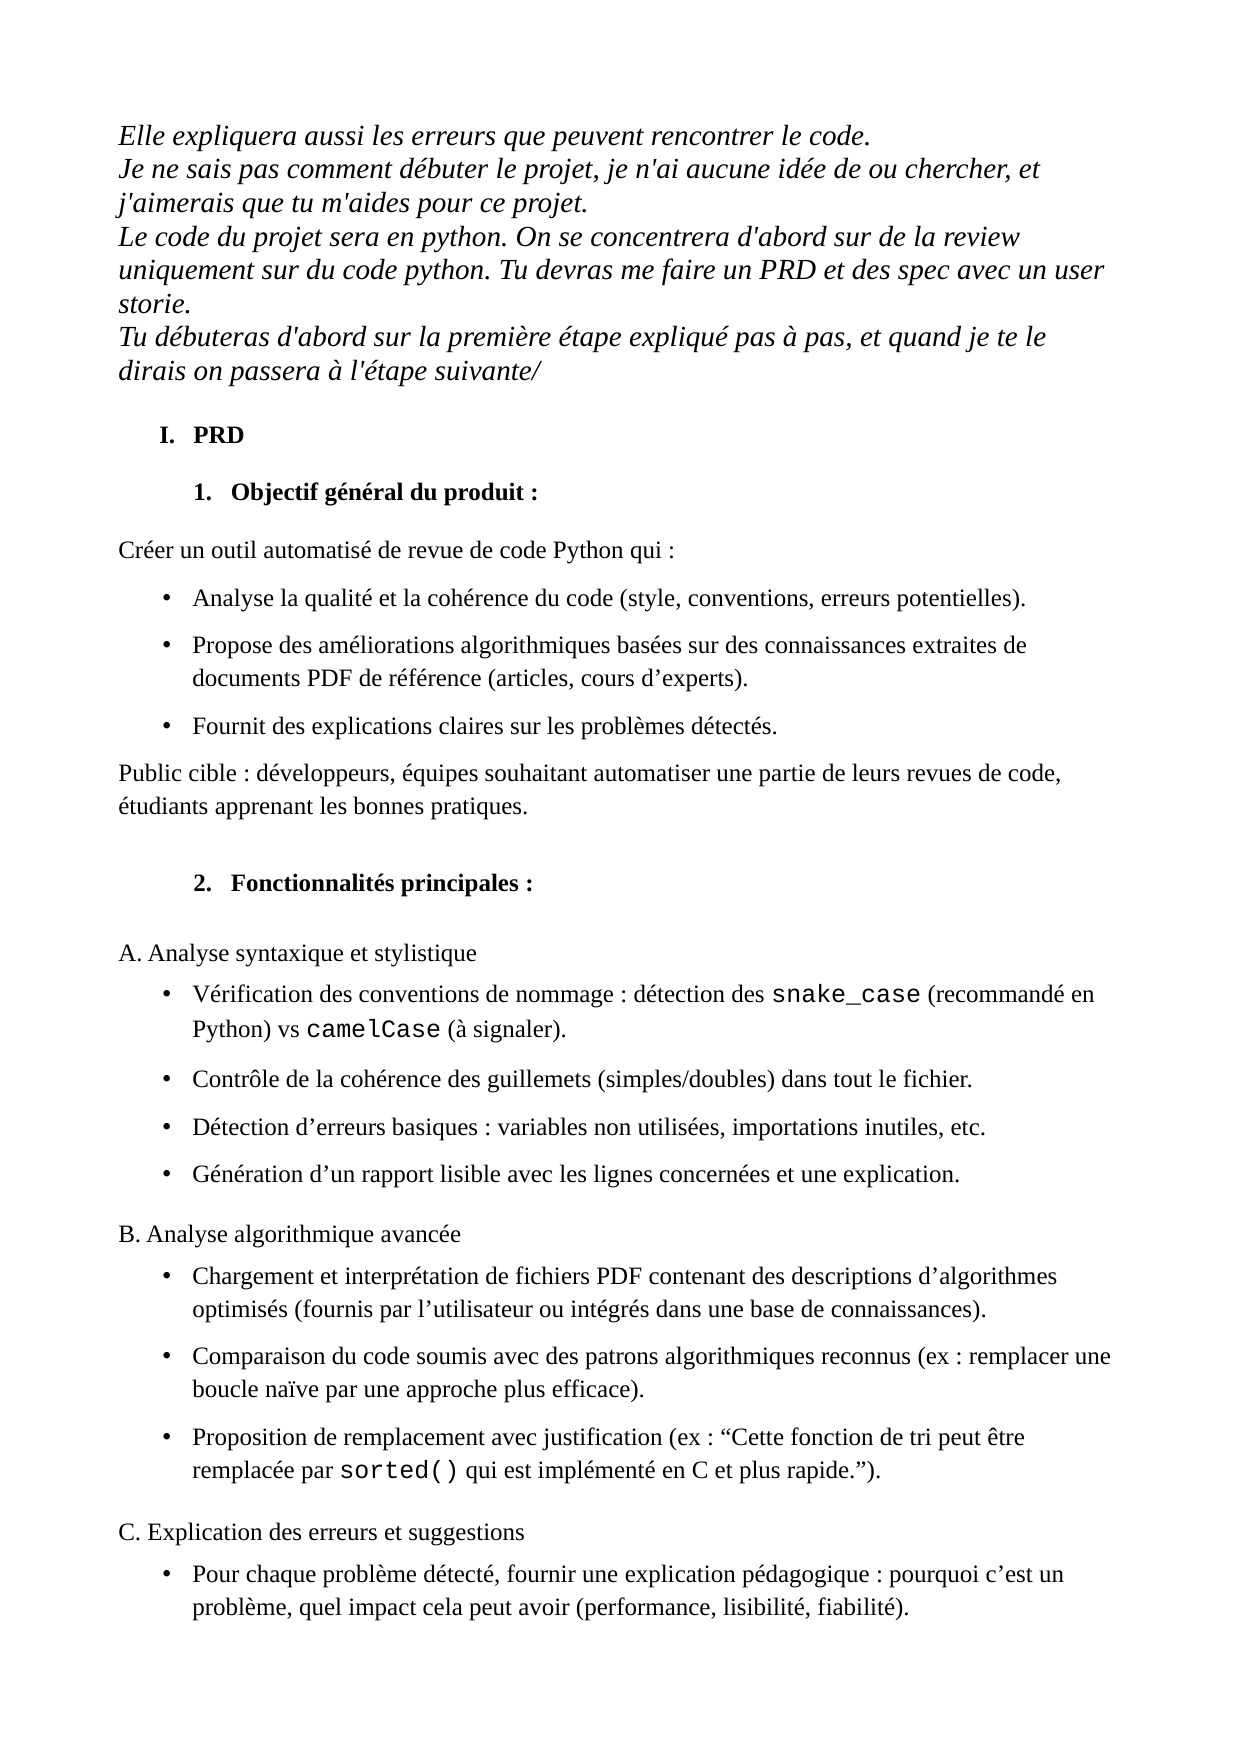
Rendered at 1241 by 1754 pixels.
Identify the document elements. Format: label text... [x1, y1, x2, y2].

text Tu débuteras d'abord sur la première étape expliqué pas à pas, et quand je te le dirais on passera à l'étape suivante/ [118, 319, 1122, 386]
list Fournit des explications claires sur les problèmes détectés. [162, 711, 1122, 739]
list Chargement et interprétation de fichiers PDF contenant des descriptions d’algorithmes optimisés (fournis par l’utilisateur ou intégrés dans une base de connaissances). [162, 1261, 1122, 1322]
list Contrôle de la cohérence des guillemets (simples/doubles) dans tout le fichier. [162, 1064, 1122, 1093]
subtitle B. Analyse algorithmique avancée [118, 1219, 1122, 1248]
text Je ne sais pas comment débuter le projet, je n'ai aucune idée de ou chercher, et j'aimerais que tu m'aides pour ce projet. [118, 152, 1122, 219]
text Créer un outil automatisé de revue de code Python qui : [118, 535, 1122, 564]
list Analyse la qualité et la cohérence du code (style, conventions, erreurs potentielles). [162, 583, 1122, 611]
text Public cible : développeurs, équipes souhaitant automatiser une partie de leurs revues de code, étudiants apprenant les bonnes pratiques. [118, 758, 1122, 820]
list Objectif général du produit : [193, 477, 1122, 506]
list Propose des améliorations algorithmiques basées sur des connaissances extraites de documents PDF de référence (articles, cours d’experts). [162, 630, 1122, 692]
list Pour chaque problème détecté, fournir une explication pédagogique : pourquoi c’est un problème, quel impact cela peut avoir (performance, lisibilité, fiabilité). [162, 1559, 1122, 1621]
list PRD [175, 420, 1122, 449]
text Elle expliquera aussi les erreurs que peuvent rencontrer le code. [118, 118, 1122, 152]
subtitle C. Explication des erreurs et suggestions [118, 1517, 1122, 1546]
text Le code du projet sera en python. On se concentrera d'abord sur de la review uniquement sur du code python. Tu devras me faire un PRD et des spec avec un user storie. [118, 219, 1122, 319]
list Fonctionnalités principales : [193, 868, 1122, 897]
list Comparaison du code soumis avec des patrons algorithmiques reconnus (ex : remplacer une boucle naïve par une approche plus efficace). [162, 1341, 1122, 1403]
list Vérification des conventions de nommage : détection des snake_case (recommandé en Python) vs camelCase (à signaler). [162, 979, 1122, 1045]
subtitle A. Analyse syntaxique et stylistique [118, 938, 1122, 967]
list Détection d’erreurs basiques : variables non utilisées, importations inutiles, etc. [162, 1112, 1122, 1141]
list Génération d’un rapport lisible avec les lignes concernées et une explication. [162, 1159, 1122, 1188]
list Proposition de remplacement avec justification (ex : “Cette fonction de tri peut être remplacée par sorted() qui est implémenté en C et plus rapide.”). [162, 1422, 1122, 1486]
